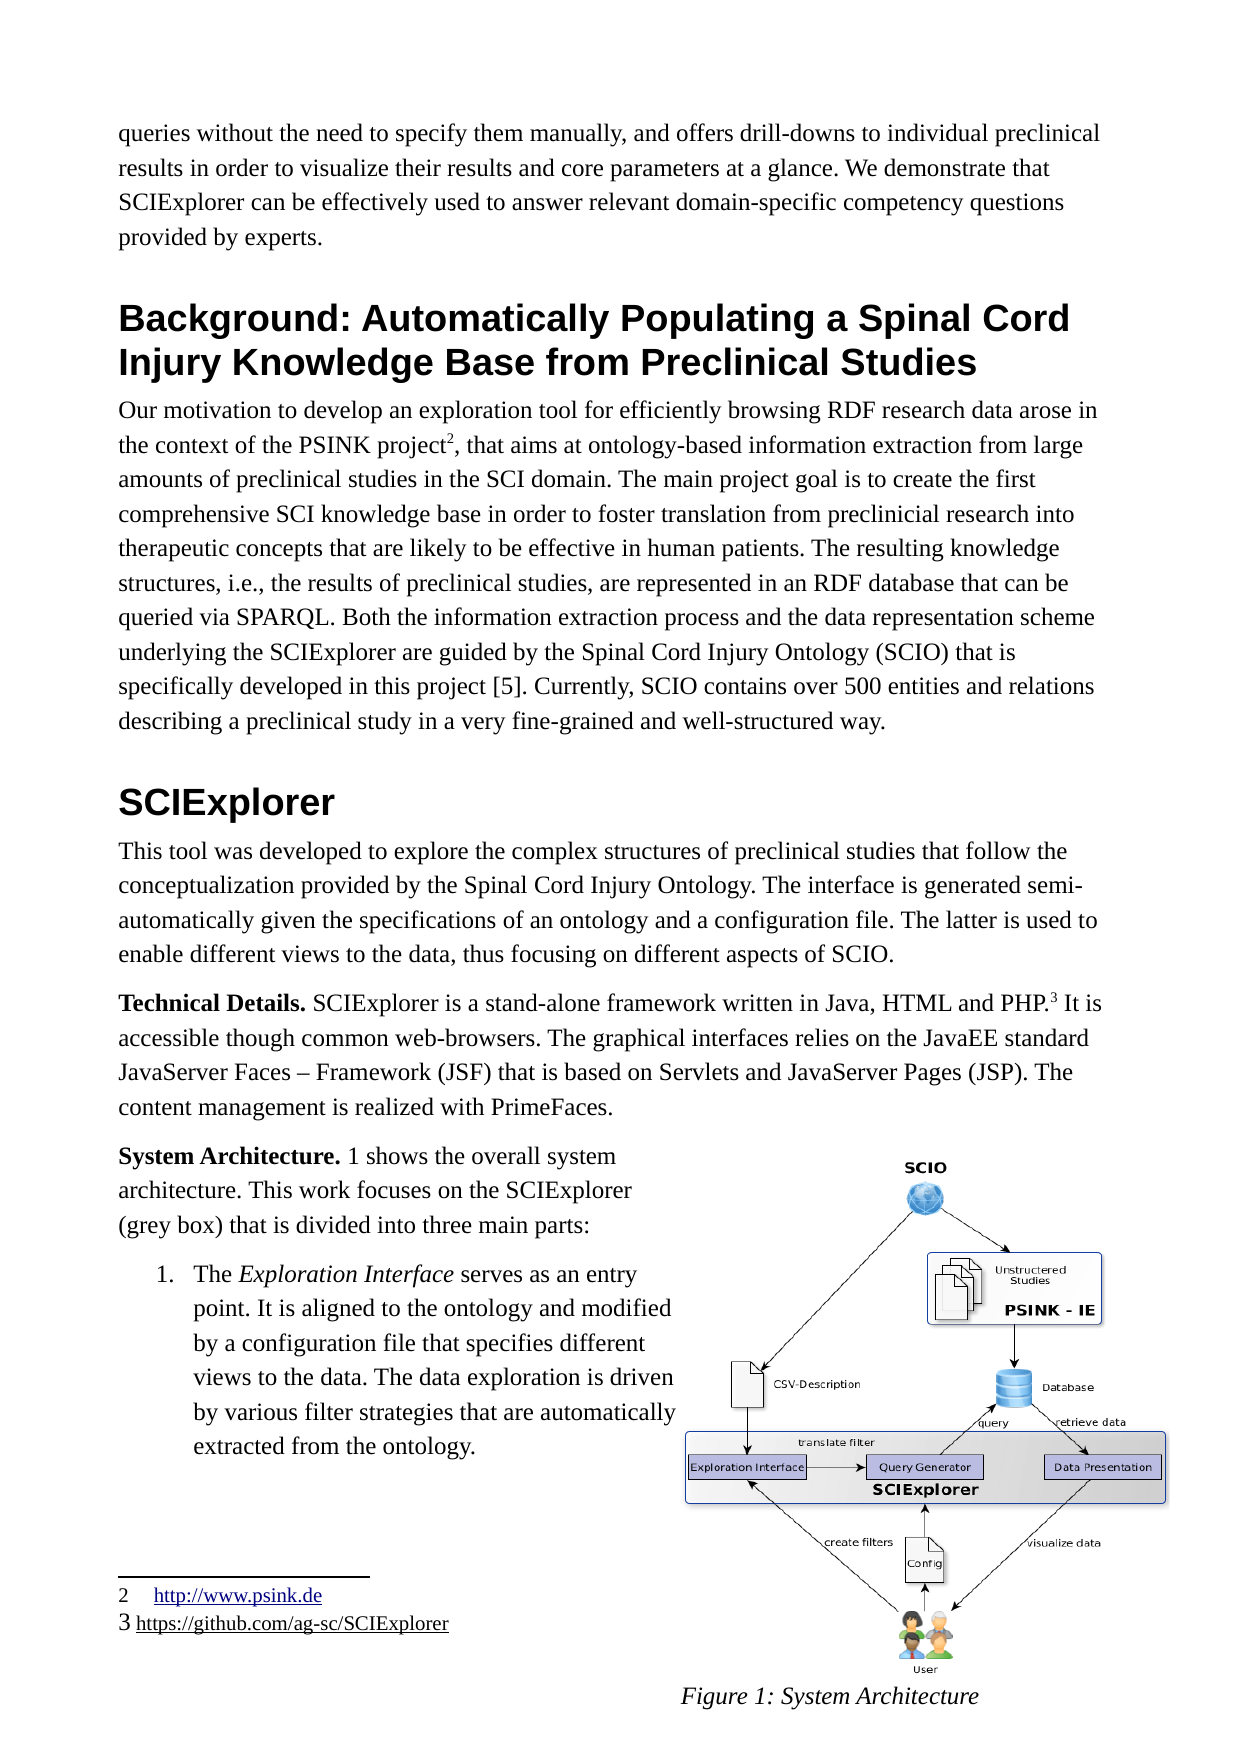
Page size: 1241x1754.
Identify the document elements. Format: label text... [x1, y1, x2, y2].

text Technical Details. SCIExplorer is a stand-alone framework written in Java, HTML and PHP. It is accessible though common web-browsers. The graphical interfaces relies on the JavaEE standard JavaServer Faces – Framework (JSF) that is based on Servlets and JavaServer Pages (JSP). The content management is realized with PrimeFaces. [118, 988, 1122, 1121]
picture [680, 1153, 1170, 1681]
text Our motivation to develop an exploration tool for efficiently browsing RDF research data arose in the context of the PSINK project, that aims at ontology-based information extraction from large amounts of preclinical studies in the SCI domain. The main project goal is to create the first comprehensive SCI knowledge base in order to foster translation from preclinicial research into therapeutic concepts that are likely to be effective in human patients. The resulting knowledge structures, i.e., the results of preclinical studies, are represented in an RDF database that can be queried via SPARQL. Both the information extraction process and the data representation scheme underlying the SCIExplorer are guided by the Spinal Cord Injury Ontology (SCIO) that is specifically developed in this project . Currently, SCIO contains over 500 entities and relations describing a preclinical study in a very fine-grained and well-structured way. [118, 395, 1122, 734]
text System Architecture. 1 shows the overall system architecture. This work focuses on the SCIExplorer (grey box) that is divided into three main parts: [118, 1141, 1169, 1239]
text This tool was developed to explore the complex structures of preclinical studies that follow the conceptualization provided by the Spinal Cord Injury Ontology. The interface is generated semi-automatically given the specifications of an ontology and a configuration file. The latter is used to enable different views to the data, thus focusing on different aspects of SCIO. [118, 836, 1122, 968]
subtitle SCIExplorer [118, 780, 1122, 823]
list The Exploration Interface serves as an entry point. It is aligned to the ontology and modified by a configuration file that specifies different views to the data. The data exploration is driven by various filter strategies that are automatically extracted from the ontology. [156, 1259, 680, 1460]
text queries without the need to specify them manually, and offers drill-downs to individual preclinical results in order to visualize their results and core parameters at a glance. We demonstrate that SCIExplorer can be effectively used to answer relevant domain-specific competency questions provided by experts. [118, 118, 1122, 250]
subtitle Background: Automatically Populating a Spinal Cord Injury Knowledge Base from Preclinical Studies [118, 296, 1122, 383]
text https://github.com/ag-sc/SCIExplorer [118, 1607, 680, 1636]
text http://www.psink.de [118, 1583, 680, 1607]
text Figure 1: System Architecture [681, 1681, 1169, 1710]
